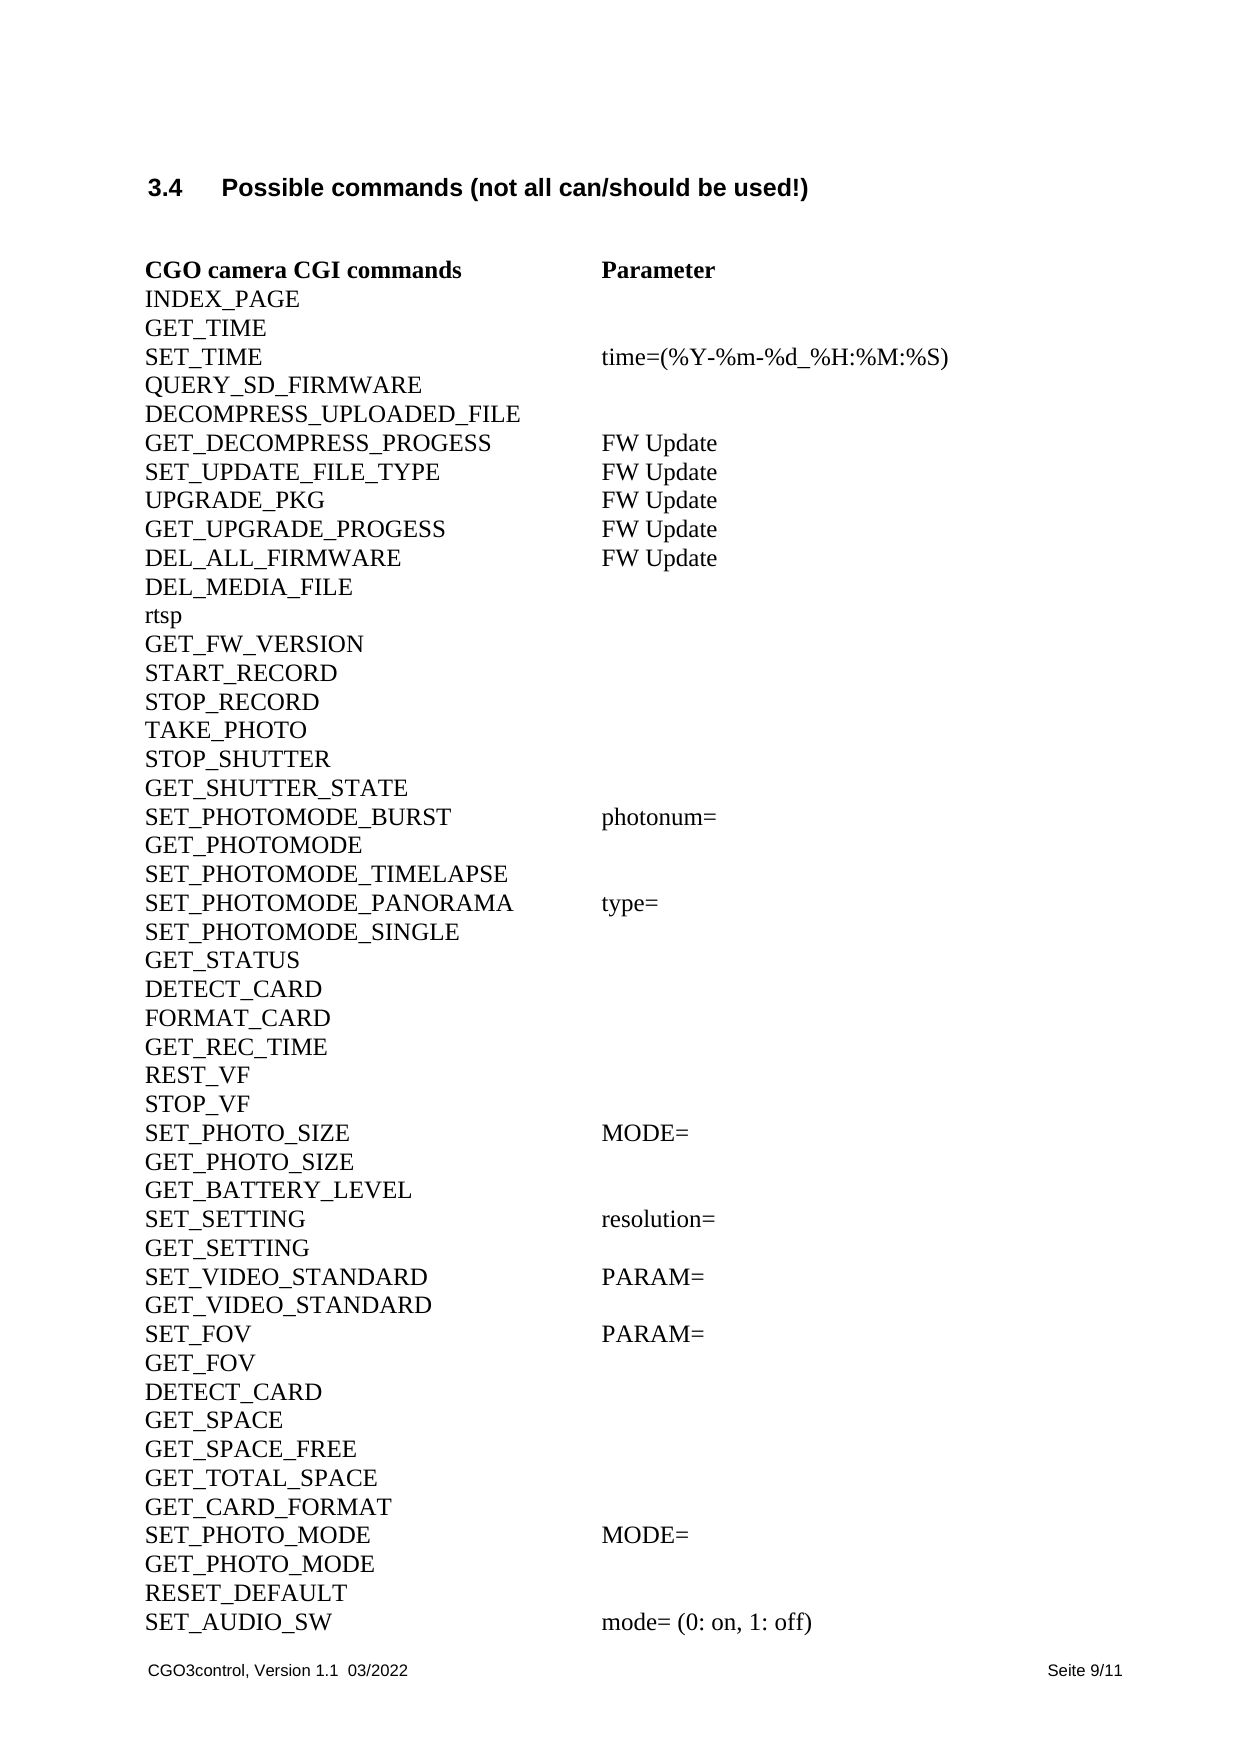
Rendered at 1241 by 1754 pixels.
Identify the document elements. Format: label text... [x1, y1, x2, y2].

table_cell [598, 1291, 1029, 1319]
table_cell [598, 629, 1029, 658]
table_cell SET_AUDIO_SW [141, 1607, 598, 1636]
table_cell [598, 1406, 1029, 1434]
table_cell GET_CARD_FORMAT [141, 1492, 598, 1521]
table_cell GET_TIME [141, 313, 598, 342]
table_cell [598, 1578, 1029, 1607]
table_cell [598, 1061, 1029, 1089]
table_cell resolution= [598, 1204, 1029, 1233]
table_cell DETECT_CARD [141, 1377, 598, 1406]
table_cell STOP_SHUTTER [141, 744, 598, 773]
table_cell FW Update [598, 428, 1029, 457]
table_cell DEL_ALL_FIRMWARE [141, 543, 598, 572]
table_cell [598, 773, 1029, 802]
table_cell DECOMPRESS_UPLOADED_FILE [141, 399, 598, 428]
subtitle Possible commands (not all can/should be used!) [148, 173, 1093, 201]
table_cell [598, 1003, 1029, 1032]
table_cell GET_VIDEO_STANDARD [141, 1291, 598, 1319]
table_cell [598, 716, 1029, 744]
table_cell GET_BATTERY_LEVEL [141, 1176, 598, 1204]
table_header Parameter [598, 256, 1029, 284]
table_cell [598, 399, 1029, 428]
table_cell [598, 572, 1029, 601]
table_cell GET_STATUS [141, 946, 598, 974]
table_cell type= [598, 888, 1029, 917]
table_cell [598, 687, 1029, 716]
table_cell QUERY_SD_FIRMWARE [141, 371, 598, 399]
table_cell [598, 1176, 1029, 1204]
table_cell [598, 601, 1029, 629]
table_cell time=(%Y-%m-%d_%H:%M:%S) [598, 342, 1029, 371]
table_cell SET_SETTING [141, 1204, 598, 1233]
table_cell SET_TIME [141, 342, 598, 371]
table_cell RESET_DEFAULT [141, 1578, 598, 1607]
table_cell MODE= [598, 1521, 1029, 1549]
table_cell [598, 974, 1029, 1003]
table_cell [598, 371, 1029, 399]
table_cell [598, 744, 1029, 773]
table_cell SET_VIDEO_STANDARD [141, 1262, 598, 1291]
table_cell [598, 1463, 1029, 1492]
table_cell GET_SPACE_FREE [141, 1434, 598, 1463]
table_cell SET_PHOTOMODE_SINGLE [141, 917, 598, 946]
table_cell [598, 1233, 1029, 1262]
table_cell [598, 1089, 1029, 1118]
table_cell [598, 859, 1029, 888]
table_cell START_RECORD [141, 658, 598, 687]
table_cell UPGRADE_PKG [141, 486, 598, 514]
table_cell GET_PHOTOMODE [141, 831, 598, 859]
table_cell [598, 658, 1029, 687]
table_cell GET_SPACE [141, 1406, 598, 1434]
table_cell [598, 1147, 1029, 1176]
table_cell FW Update [598, 543, 1029, 572]
table_cell FW Update [598, 486, 1029, 514]
table_cell [598, 1032, 1029, 1061]
table_cell SET_FOV [141, 1319, 598, 1348]
table_cell GET_FW_VERSION [141, 629, 598, 658]
table_cell INDEX_PAGE [141, 284, 598, 313]
table_cell GET_FOV [141, 1348, 598, 1377]
table_cell [598, 917, 1029, 946]
table_cell GET_SETTING [141, 1233, 598, 1262]
table_cell PARAM= [598, 1262, 1029, 1291]
table_cell GET_REC_TIME [141, 1032, 598, 1061]
table_cell GET_DECOMPRESS_PROGESS [141, 428, 598, 457]
table_cell MODE= [598, 1118, 1029, 1147]
table_cell [598, 831, 1029, 859]
table_cell [598, 284, 1029, 313]
table_cell FW Update [598, 514, 1029, 543]
table_cell DEL_MEDIA_FILE [141, 572, 598, 601]
table_cell SET_PHOTO_MODE [141, 1521, 598, 1549]
table_cell [598, 1348, 1029, 1377]
table_cell rtsp [141, 601, 598, 629]
table_cell PARAM= [598, 1319, 1029, 1348]
table_cell STOP_VF [141, 1089, 598, 1118]
table_cell [598, 1492, 1029, 1521]
table_cell [598, 1549, 1029, 1578]
table_cell STOP_RECORD [141, 687, 598, 716]
table_cell GET_PHOTO_SIZE [141, 1147, 598, 1176]
table_cell DETECT_CARD [141, 974, 598, 1003]
table_cell SET_UPDATE_FILE_TYPE [141, 457, 598, 486]
table_cell photonum= [598, 802, 1029, 831]
table_header CGO camera CGI commands [141, 256, 598, 284]
table_cell SET_PHOTOMODE_BURST [141, 802, 598, 831]
table_cell FORMAT_CARD [141, 1003, 598, 1032]
table_cell GET_PHOTO_MODE [141, 1549, 598, 1578]
table_cell GET_SHUTTER_STATE [141, 773, 598, 802]
table_cell FW Update [598, 457, 1029, 486]
table_cell [598, 313, 1029, 342]
table_cell [598, 946, 1029, 974]
table_cell TAKE_PHOTO [141, 716, 598, 744]
table_cell REST_VF [141, 1061, 598, 1089]
table_cell mode= (0: on, 1: off) [598, 1607, 1029, 1636]
table_cell SET_PHOTO_SIZE [141, 1118, 598, 1147]
table_cell SET_PHOTOMODE_PANORAMA [141, 888, 598, 917]
table_cell GET_TOTAL_SPACE [141, 1463, 598, 1492]
table_cell SET_PHOTOMODE_TIMELAPSE [141, 859, 598, 888]
table_cell GET_UPGRADE_PROGESS [141, 514, 598, 543]
table_cell [598, 1434, 1029, 1463]
table_cell [598, 1377, 1029, 1406]
